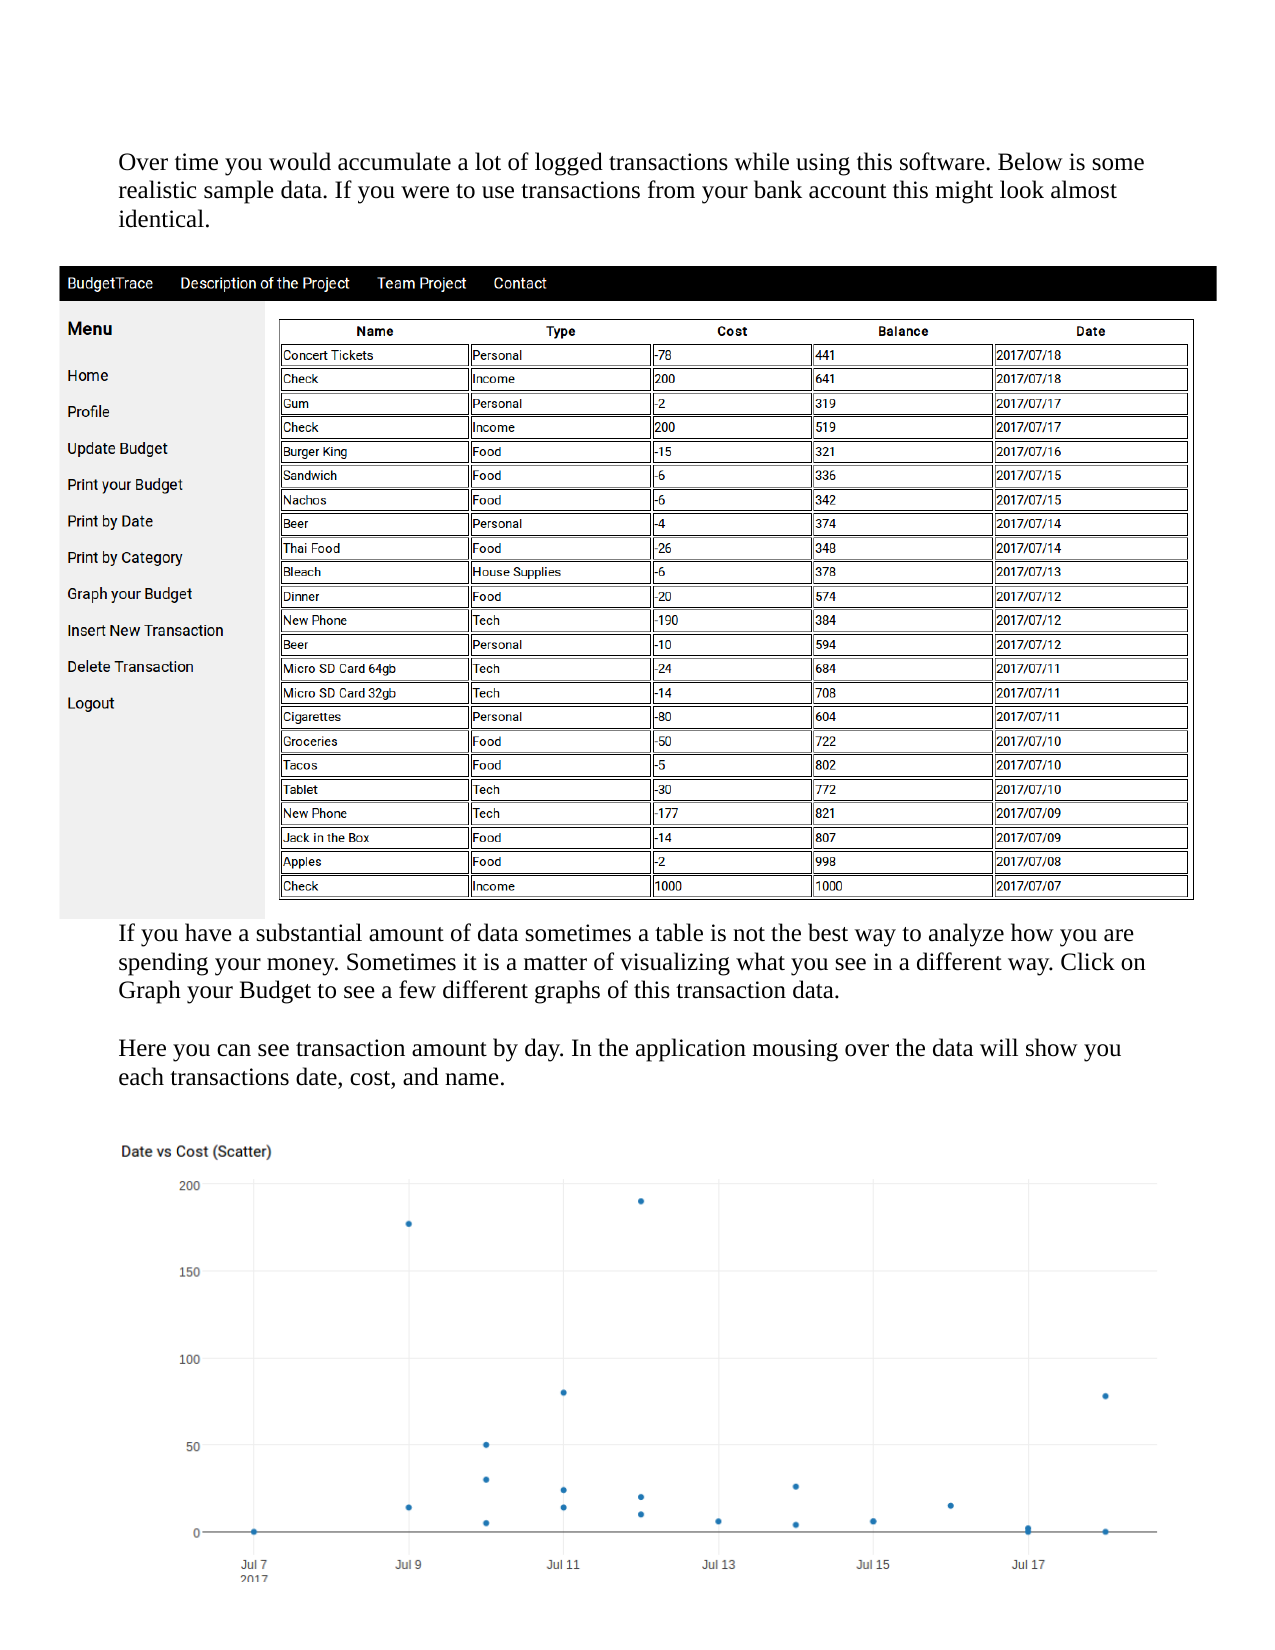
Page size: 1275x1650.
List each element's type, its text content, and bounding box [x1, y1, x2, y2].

picture [111, 1130, 1166, 1582]
picture [54, 266, 215, 919]
text If you have a substantial amount of data sometimes a table is not the best way to analyze how you are spending your money. Sometimes it is a matter of visualizing what you see in a different way. Click on Graph your Budget to see a few different graphs of this transaction data. [118, 262, 1157, 1004]
text Here you can see transaction amount by day. In the application mousing over the data will show you each transactions date, cost, and name. [118, 1033, 1157, 1091]
text Over time you would accumulate a lot of logged transactions while using this software. Below is some realistic sample data. If you were to use transactions from your bank account this might look almost identical. [118, 147, 1157, 233]
